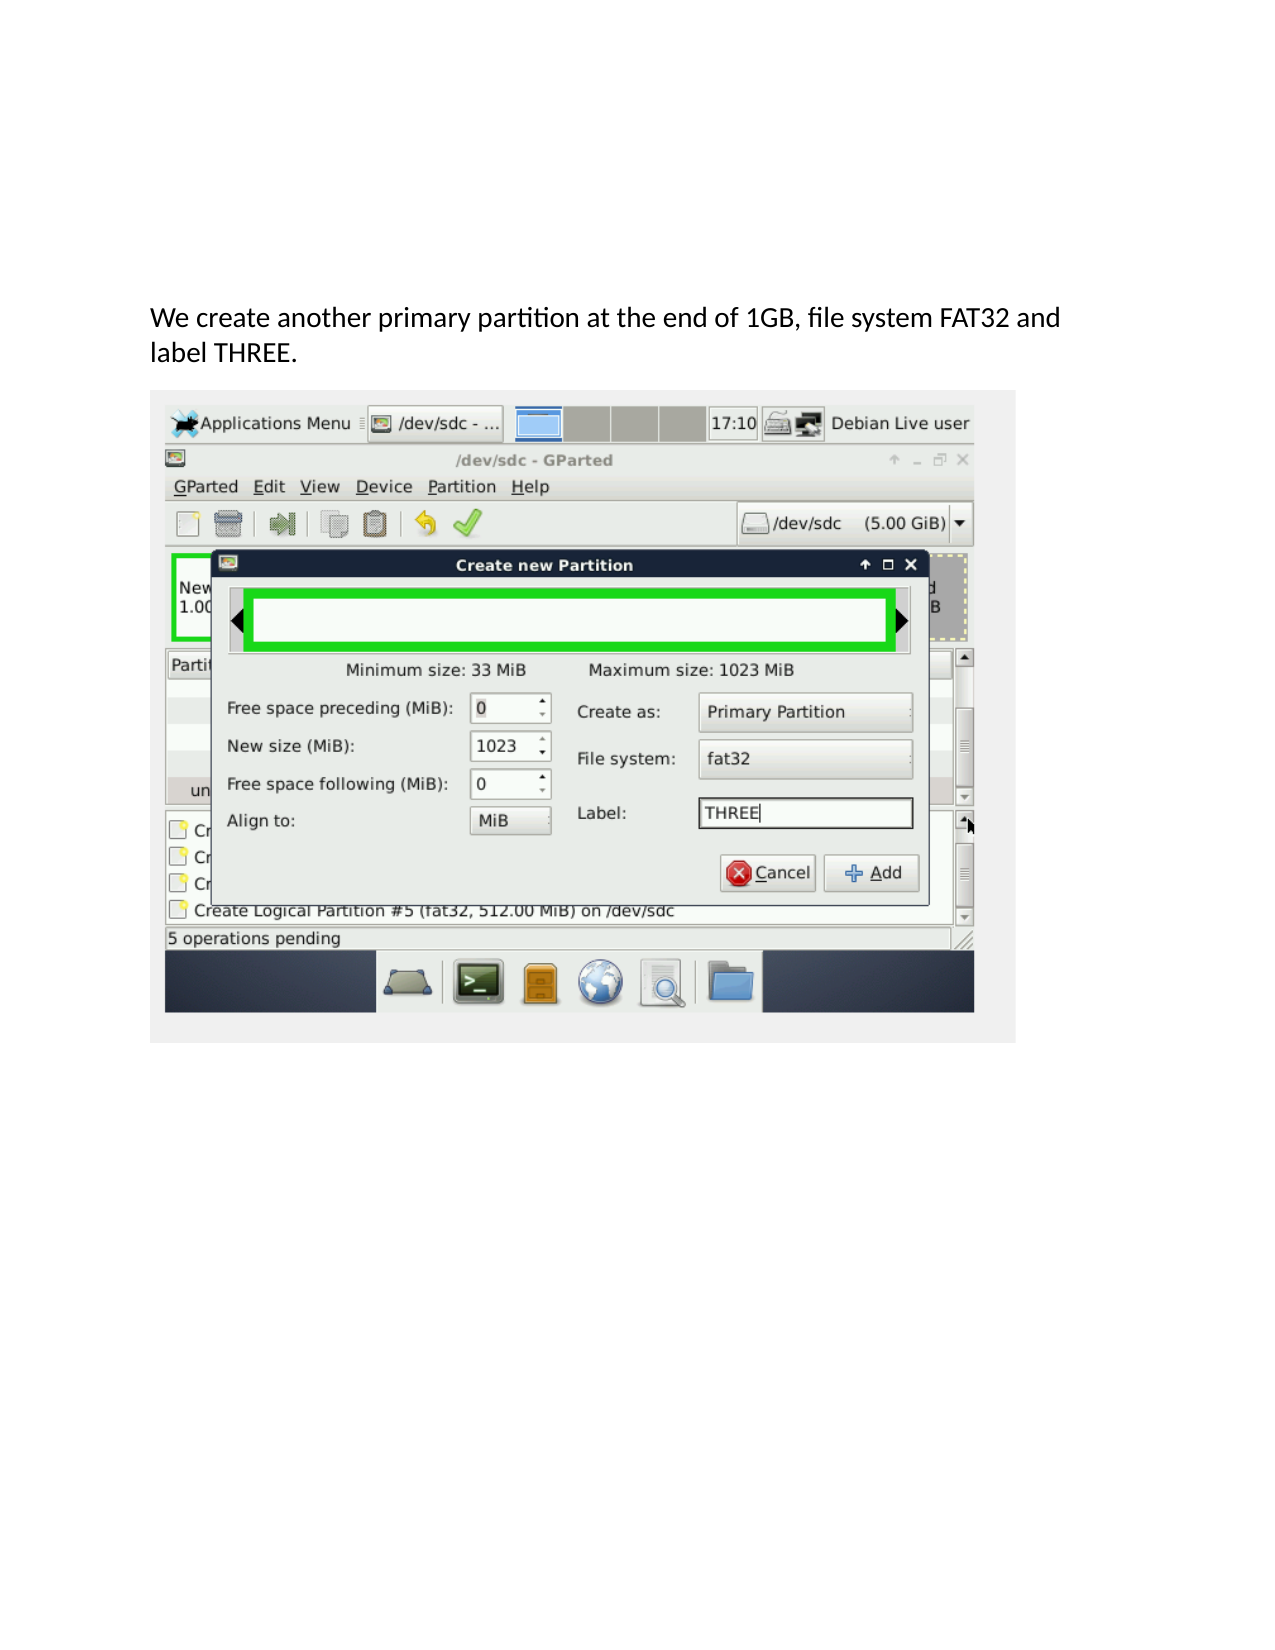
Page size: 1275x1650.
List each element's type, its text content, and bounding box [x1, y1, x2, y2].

text We create another primary partition at the end of 1GB, file system FAT32 and label THREE. [150, 299, 1125, 370]
